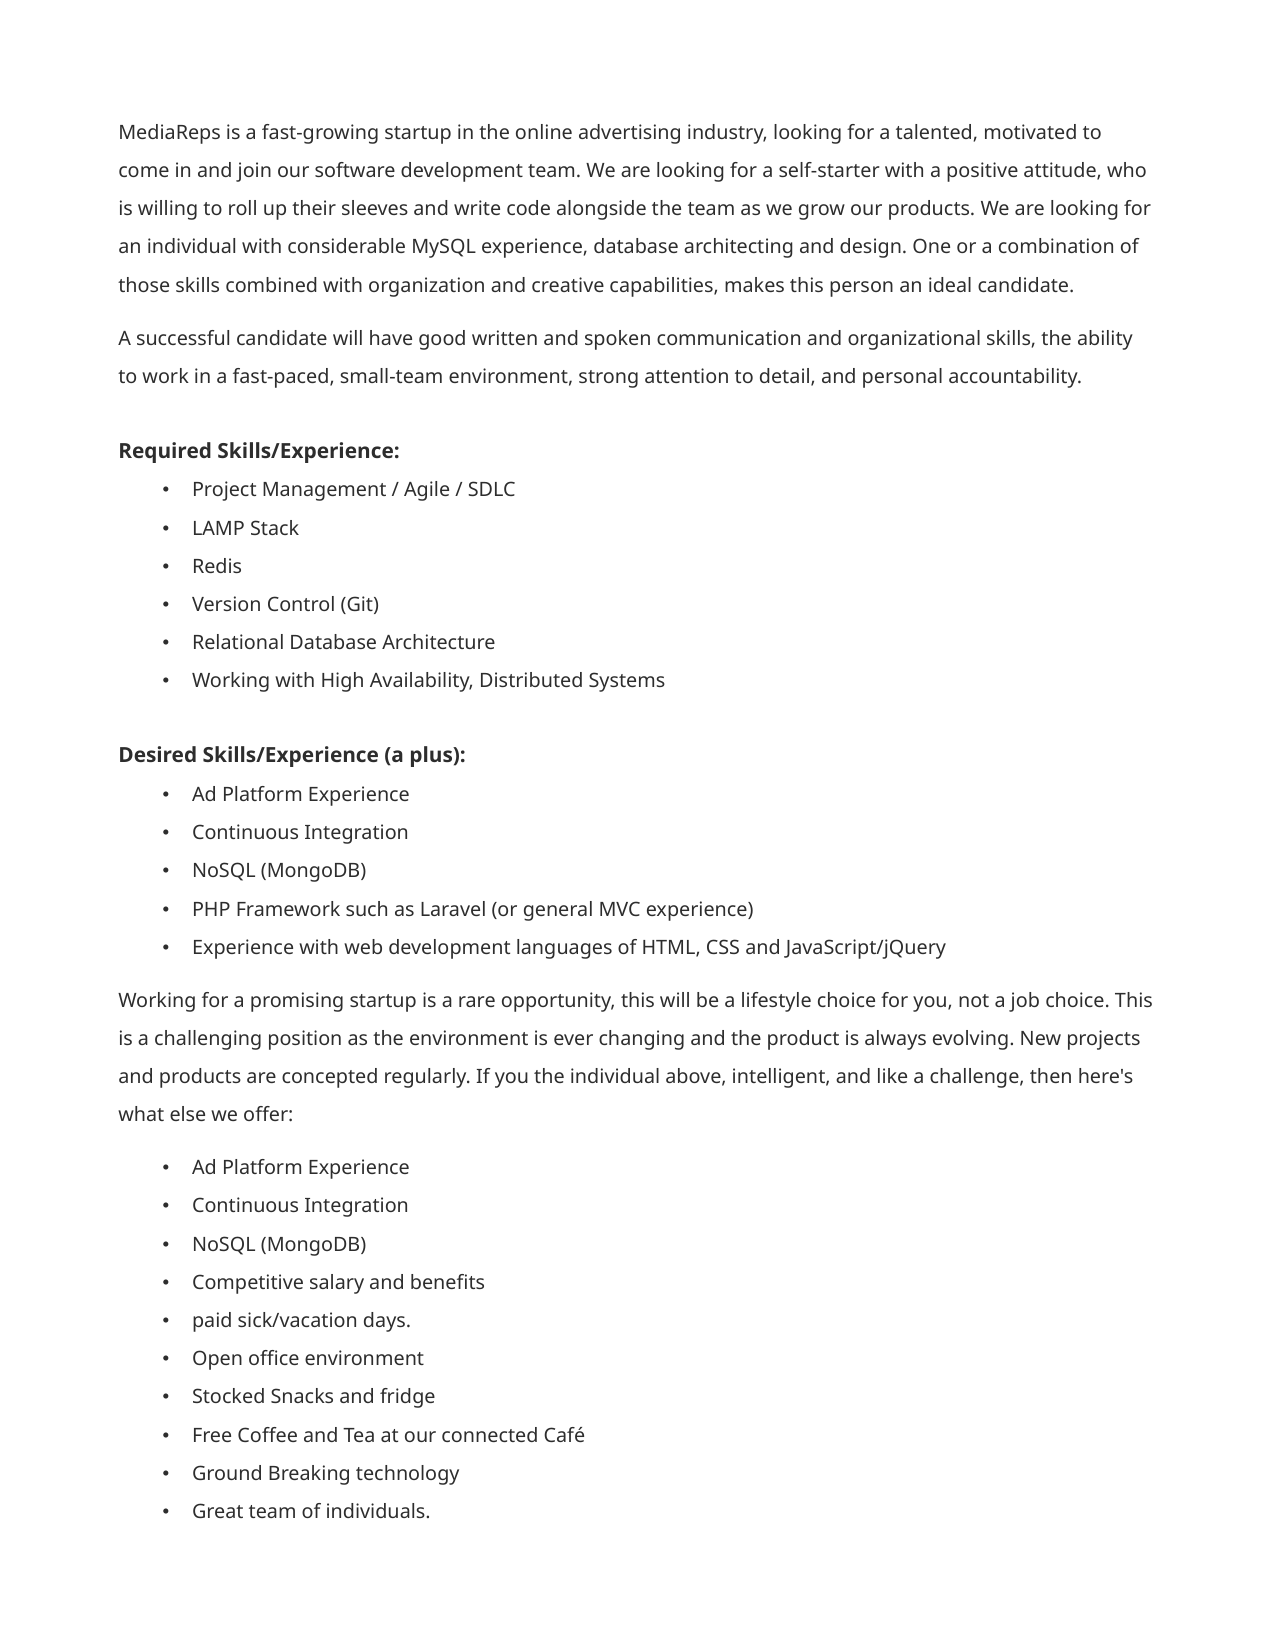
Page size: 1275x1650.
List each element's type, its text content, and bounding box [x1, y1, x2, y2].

list paid sick/vacation days. [162, 1306, 1157, 1333]
list Relational Database Architecture [162, 628, 1157, 655]
text Working for a promising startup is a rare opportunity, this will be a lifestyle choice for you, not a job choice. This is a challenging position as the environment is ever changing and the product is always evolving. New projects and products are concepted regularly. If you the individual above, intelligent, and like a challenge, then here's what else we offer: [118, 986, 1157, 1127]
list Free Coffee and Tea at our connected Café [162, 1421, 1157, 1448]
list Working with High Availability, Distributed Systems [162, 667, 1157, 694]
list Experience with web development languages of HTML, CSS and JavaScript/jQuery [162, 933, 1157, 960]
list Stocked Snacks and fridge [162, 1383, 1157, 1410]
list Project Management / Agile / SDLC [162, 476, 1157, 502]
list Ground Breaking technology [162, 1459, 1157, 1486]
list Version Control (Git) [162, 590, 1157, 617]
text MediaReps is a fast-growing startup in the online advertising industry, looking for a talented, motivated to come in and join our software development team. We are looking for a self-starter with a positive attitude, who is willing to roll up their sleeves and write code alongside the team as we grow our products. We are looking for an individual with considerable MySQL experience, database architecting and design. One or a combination of those skills combined with organization and creative capabilities, makes this person an ideal candidate. [118, 118, 1157, 298]
list Competitive salary and benefits [162, 1268, 1157, 1295]
list Ad Platform Experience [162, 780, 1157, 807]
list Great team of individuals. [162, 1497, 1157, 1524]
list NoSQL (MongoDB) [162, 1230, 1157, 1257]
list Continuous Integration [162, 818, 1157, 845]
list NoSQL (MongoDB) [162, 857, 1157, 883]
list LAMP Stack [162, 514, 1157, 541]
list Redis [162, 552, 1157, 579]
list Continuous Integration [162, 1192, 1157, 1218]
subtitle Desired Skills/Experience (a plus): [118, 740, 1157, 769]
list PHP Framework such as Laravel (or general MVC experience) [162, 895, 1157, 922]
list Open office environment [162, 1344, 1157, 1371]
subtitle Required Skills/Experience: [118, 436, 1157, 464]
text A successful candidate will have good written and spoken communication and organizational skills, the ability to work in a fast-paced, small-team environment, strong attention to detail, and personal accountability. [118, 324, 1157, 389]
list Ad Platform Experience [162, 1153, 1157, 1180]
